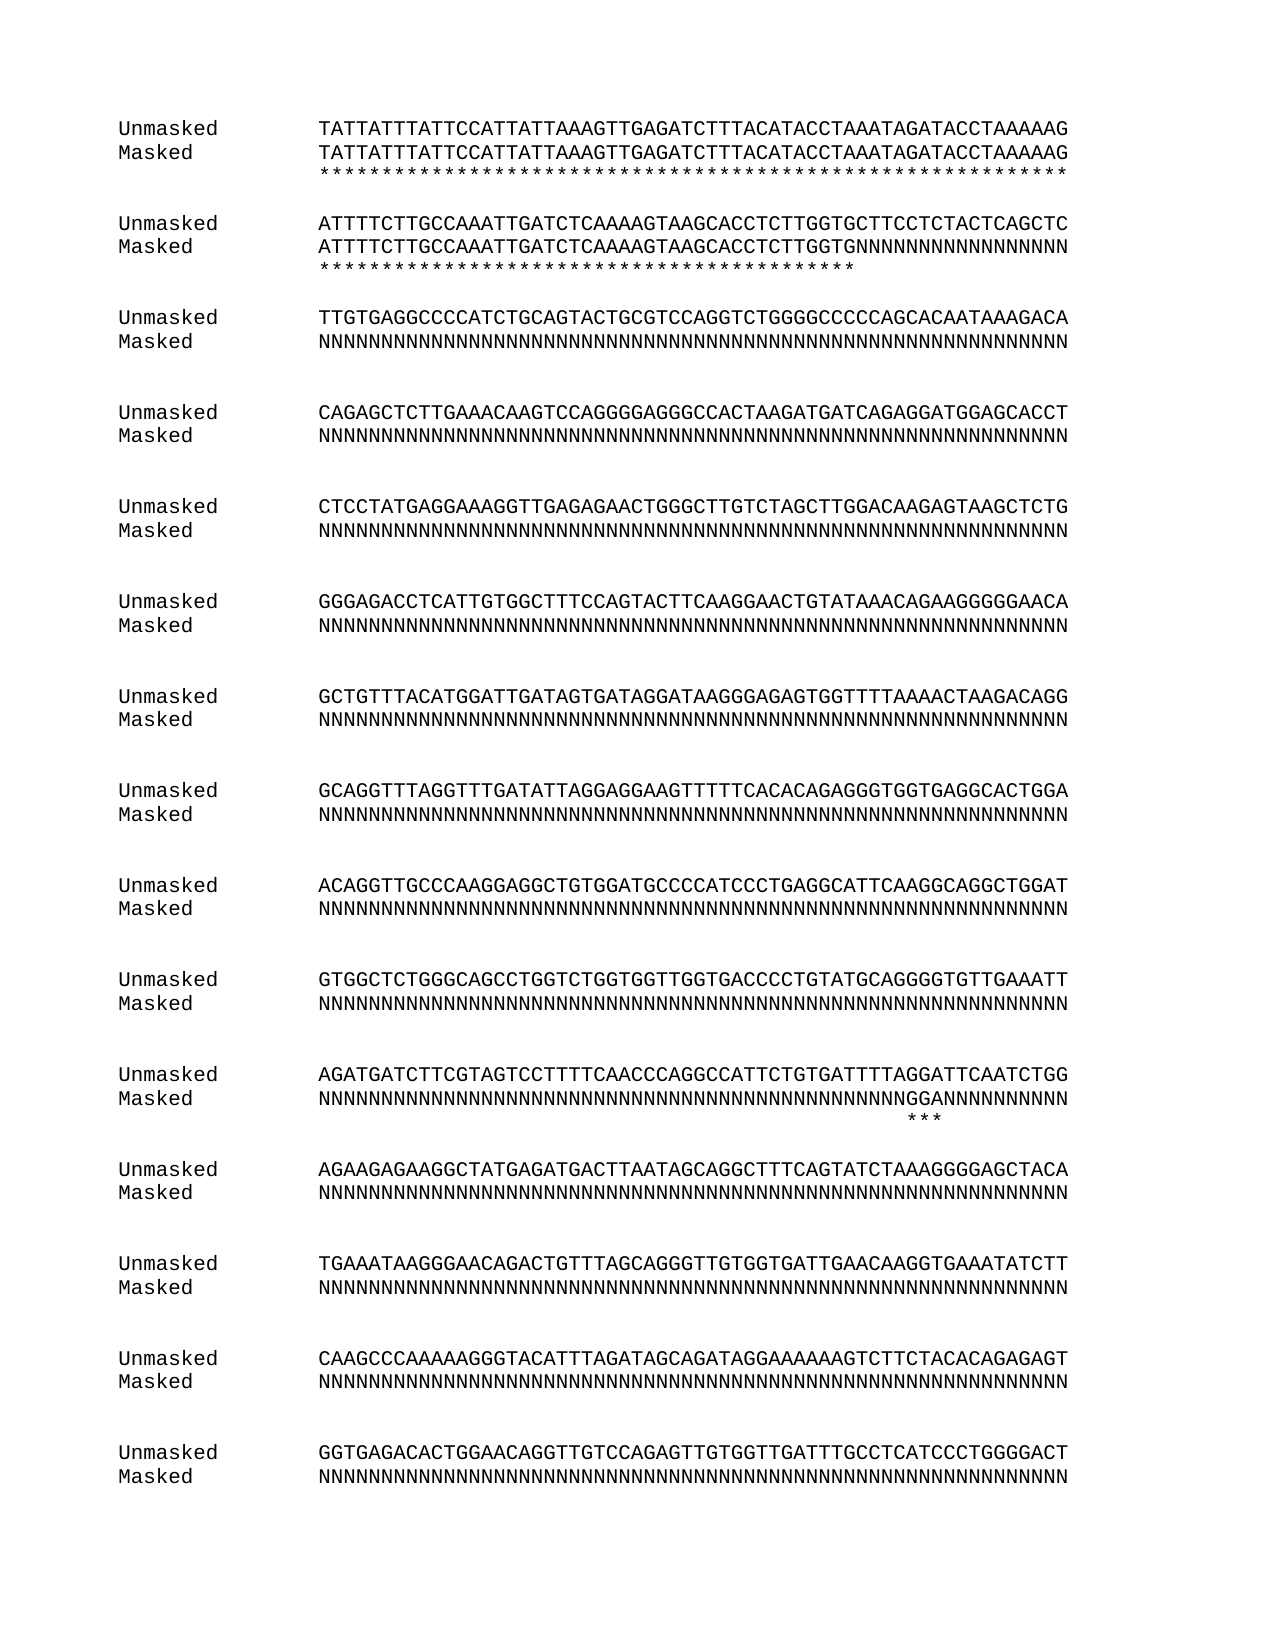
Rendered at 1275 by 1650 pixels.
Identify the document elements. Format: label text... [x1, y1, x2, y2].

text Unmasked CAAGCCCAAAAAGGGTACATTTAGATAGCAGATAGGAAAAAAGTCTTCTACACAGAGAGT [118, 1348, 1157, 1371]
text Masked NNNNNNNNNNNNNNNNNNNNNNNNNNNNNNNNNNNNNNNNNNNNNNNNNNNNNNNNNNNN [118, 1277, 1157, 1300]
text Masked NNNNNNNNNNNNNNNNNNNNNNNNNNNNNNNNNNNNNNNNNNNNNNNNNNNNNNNNNNNN [118, 1466, 1157, 1489]
text Masked NNNNNNNNNNNNNNNNNNNNNNNNNNNNNNNNNNNNNNNNNNNNNNNNNNNNNNNNNNNN [118, 993, 1157, 1017]
text ******************************************* [118, 260, 1157, 284]
text Unmasked TGAAATAAGGGAACAGACTGTTTAGCAGGGTTGTGGTGATTGAACAAGGTGAAATATCTT [118, 1253, 1157, 1277]
text Masked NNNNNNNNNNNNNNNNNNNNNNNNNNNNNNNNNNNNNNNNNNNNNNNNNNNNNNNNNNNN [118, 426, 1157, 449]
text Masked NNNNNNNNNNNNNNNNNNNNNNNNNNNNNNNNNNNNNNNNNNNNNNNNNNNNNNNNNNNN [118, 709, 1157, 733]
text Unmasked ATTTTCTTGCCAAATTGATCTCAAAAGTAAGCACCTCTTGGTGCTTCCTCTACTCAGCTC [118, 213, 1157, 236]
text Unmasked ACAGGTTGCCCAAGGAGGCTGTGGATGCCCCATCCCTGAGGCATTCAAGGCAGGCTGGAT [118, 875, 1157, 898]
text Unmasked GGTGAGACACTGGAACAGGTTGTCCAGAGTTGTGGTTGATTTGCCTCATCCCTGGGGACT [118, 1442, 1157, 1466]
text Unmasked AGATGATCTTCGTAGTCCTTTTCAACCCAGGCCATTCTGTGATTTTAGGATTCAATCTGG [118, 1064, 1157, 1088]
text Unmasked GTGGCTCTGGGCAGCCTGGTCTGGTGGTTGGTGACCCCTGTATGCAGGGGTGTTGAAATT [118, 969, 1157, 993]
text Masked NNNNNNNNNNNNNNNNNNNNNNNNNNNNNNNNNNNNNNNNNNNNNNNNNNNNNNNNNNNN [118, 804, 1157, 827]
text Masked ATTTTCTTGCCAAATTGATCTCAAAAGTAAGCACCTCTTGGTGNNNNNNNNNNNNNNNNN [118, 236, 1157, 260]
text Masked NNNNNNNNNNNNNNNNNNNNNNNNNNNNNNNNNNNNNNNNNNNNNNNNNNNNNNNNNNNN [118, 1182, 1157, 1206]
text Masked TATTATTTATTCCATTATTAAAGTTGAGATCTTTACATACCTAAATAGATACCTAAAAAG [118, 142, 1157, 165]
text Unmasked AGAAGAGAAGGCTATGAGATGACTTAATAGCAGGCTTTCAGTATCTAAAGGGGAGCTACA [118, 1158, 1157, 1182]
text Masked NNNNNNNNNNNNNNNNNNNNNNNNNNNNNNNNNNNNNNNNNNNNNNNNNNNNNNNNNNNN [118, 1371, 1157, 1395]
text Masked NNNNNNNNNNNNNNNNNNNNNNNNNNNNNNNNNNNNNNNNNNNNNNNNNNNNNNNNNNNN [118, 615, 1157, 638]
text Unmasked GGGAGACCTCATTGTGGCTTTCCAGTACTTCAAGGAACTGTATAAACAGAAGGGGGAACA [118, 591, 1157, 615]
text Masked NNNNNNNNNNNNNNNNNNNNNNNNNNNNNNNNNNNNNNNNNNNNNNNNNNNNNNNNNNNN [118, 331, 1157, 354]
text Masked NNNNNNNNNNNNNNNNNNNNNNNNNNNNNNNNNNNNNNNNNNNNNNNNNNNNNNNNNNNN [118, 520, 1157, 544]
text Unmasked GCAGGTTTAGGTTTGATATTAGGAGGAAGTTTTTCACACAGAGGGTGGTGAGGCACTGGA [118, 780, 1157, 804]
text Unmasked CAGAGCTCTTGAAACAAGTCCAGGGGAGGGCCACTAAGATGATCAGAGGATGGAGCACCT [118, 402, 1157, 426]
text Masked NNNNNNNNNNNNNNNNNNNNNNNNNNNNNNNNNNNNNNNNNNNNNNNGGANNNNNNNNNN [118, 1088, 1157, 1111]
text *** [118, 1111, 1157, 1135]
text Unmasked TATTATTTATTCCATTATTAAAGTTGAGATCTTTACATACCTAAATAGATACCTAAAAAG [118, 118, 1157, 142]
text Masked NNNNNNNNNNNNNNNNNNNNNNNNNNNNNNNNNNNNNNNNNNNNNNNNNNNNNNNNNNNN [118, 898, 1157, 922]
text Unmasked CTCCTATGAGGAAAGGTTGAGAGAACTGGGCTTGTCTAGCTTGGACAAGAGTAAGCTCTG [118, 496, 1157, 520]
text Unmasked GCTGTTTACATGGATTGATAGTGATAGGATAAGGGAGAGTGGTTTTAAAACTAAGACAGG [118, 686, 1157, 709]
text ************************************************************ [118, 165, 1157, 189]
text Unmasked TTGTGAGGCCCCATCTGCAGTACTGCGTCCAGGTCTGGGGCCCCCAGCACAATAAAGACA [118, 307, 1157, 331]
